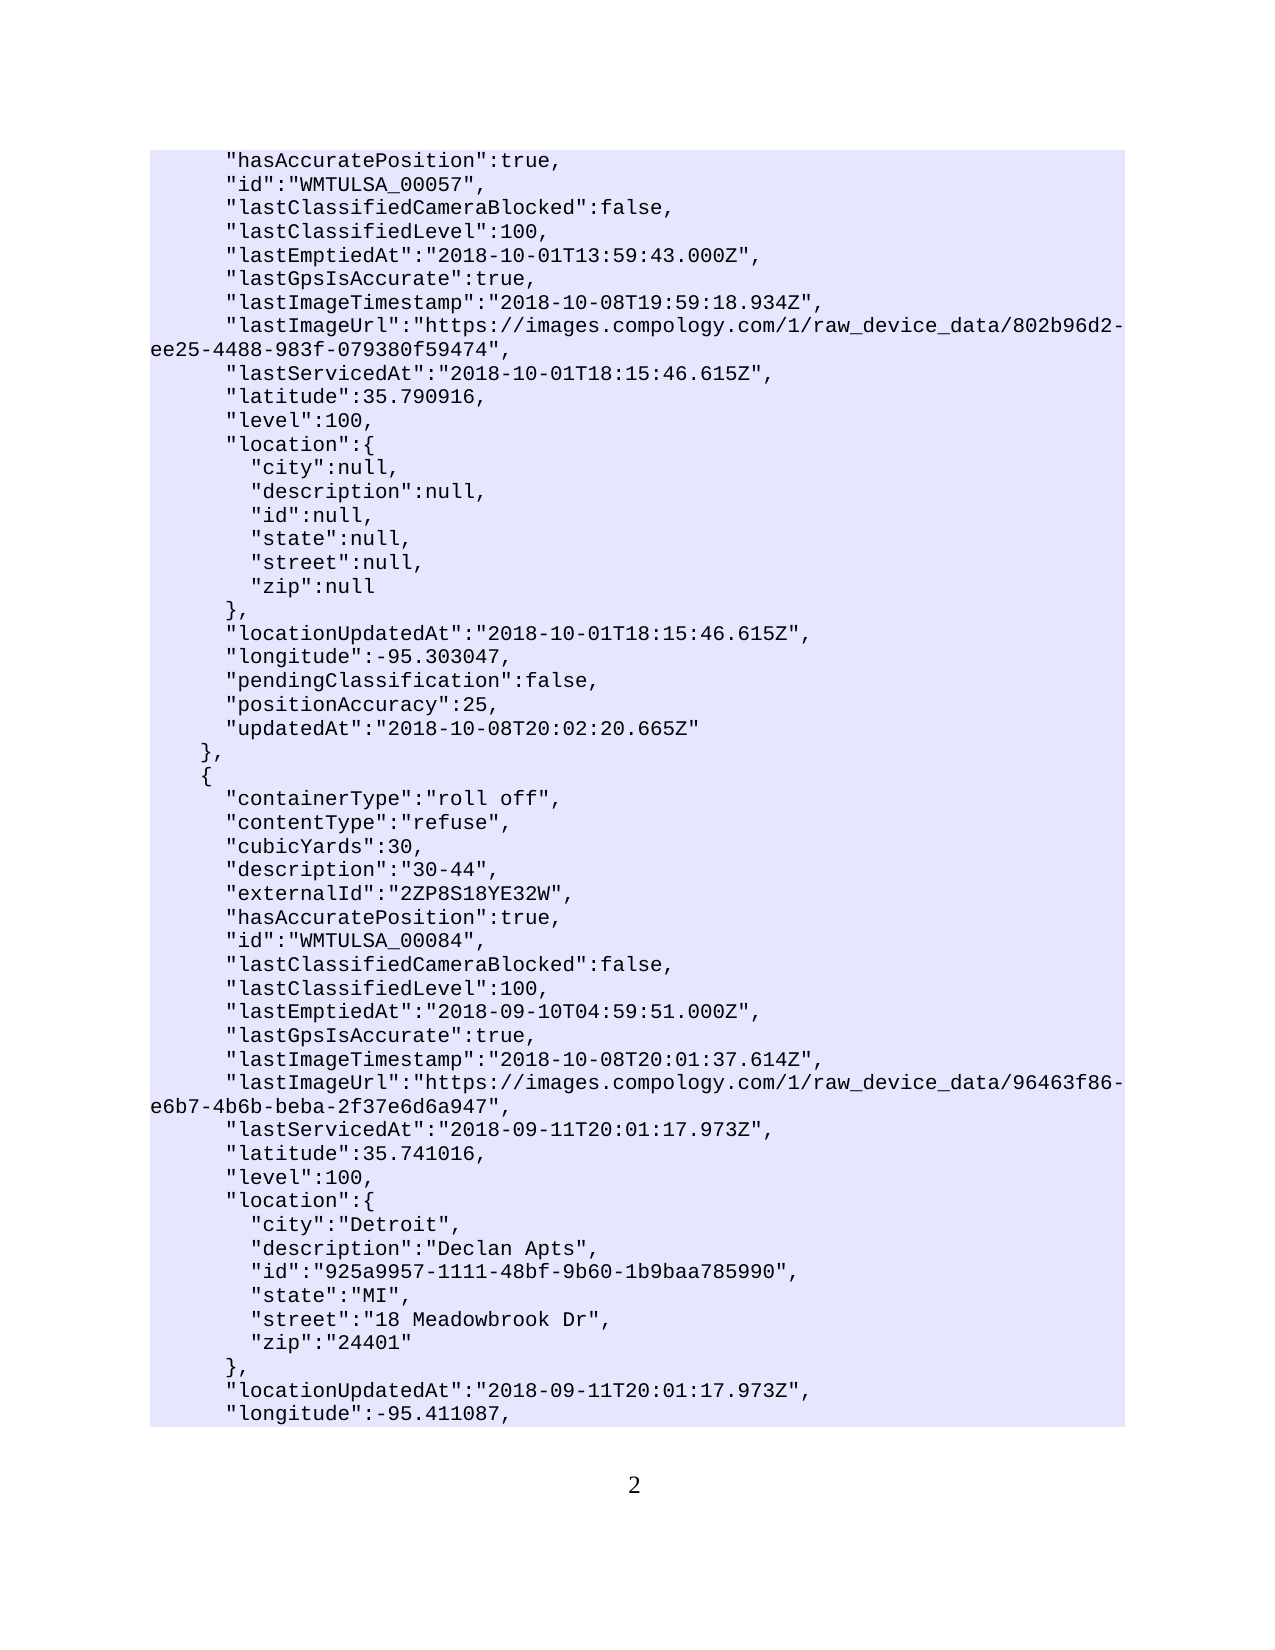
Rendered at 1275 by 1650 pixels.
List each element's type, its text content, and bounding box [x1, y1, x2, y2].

text "level":100, [150, 1167, 1125, 1190]
text "description":null, [150, 481, 1125, 505]
text "description":"30-44", [150, 859, 1125, 883]
text "id":null, [150, 505, 1125, 528]
text "longitude":-95.303047, [150, 647, 1125, 670]
text "containerType":"roll off", [150, 788, 1125, 812]
text "lastClassifiedCameraBlocked":false, [150, 954, 1125, 978]
text "cubicYards":30, [150, 836, 1125, 859]
text "latitude":35.741016, [150, 1143, 1125, 1167]
text "lastClassifiedLevel":100, [150, 221, 1125, 244]
text "location":{ [150, 434, 1125, 457]
text "zip":"24401" [150, 1332, 1125, 1356]
text "lastImageTimestamp":"2018-10-08T19:59:18.934Z", [150, 292, 1125, 316]
text }, [150, 741, 1125, 765]
text "locationUpdatedAt":"2018-09-11T20:01:17.973Z", [150, 1379, 1125, 1403]
text "description":"Declan Apts", [150, 1238, 1125, 1261]
text { [150, 765, 1125, 788]
text "lastClassifiedLevel":100, [150, 978, 1125, 1001]
text }, [150, 599, 1125, 623]
text "hasAccuratePosition":true, [150, 907, 1125, 930]
text "lastClassifiedCameraBlocked":false, [150, 197, 1125, 221]
text "location":{ [150, 1190, 1125, 1214]
text "id":"WMTULSA_00057", [150, 174, 1125, 197]
text "state":"MI", [150, 1285, 1125, 1309]
text "lastServicedAt":"2018-09-11T20:01:17.973Z", [150, 1119, 1125, 1143]
text "externalId":"2ZP8S18YE32W", [150, 883, 1125, 907]
text "lastGpsIsAccurate":true, [150, 1025, 1125, 1048]
text "city":null, [150, 457, 1125, 481]
text "lastImageUrl":"https://images.compology.com/1/raw_device_data/802b96d2-ee25-4488-983f-079380f59474", [150, 316, 1125, 363]
text "lastGpsIsAccurate":true, [150, 268, 1125, 292]
text "id":"WMTULSA_00084", [150, 930, 1125, 954]
text "lastServicedAt":"2018-10-01T18:15:46.615Z", [150, 363, 1125, 386]
text "city":"Detroit", [150, 1214, 1125, 1238]
text "contentType":"refuse", [150, 812, 1125, 836]
text "lastEmptiedAt":"2018-09-10T04:59:51.000Z", [150, 1001, 1125, 1025]
text "positionAccuracy":25, [150, 694, 1125, 717]
text "latitude":35.790916, [150, 386, 1125, 410]
text "pendingClassification":false, [150, 670, 1125, 694]
text "street":null, [150, 552, 1125, 576]
text "zip":null [150, 576, 1125, 599]
text "longitude":-95.411087, [150, 1403, 1125, 1427]
text "lastImageTimestamp":"2018-10-08T20:01:37.614Z", [150, 1048, 1125, 1072]
text "lastImageUrl":"https://images.compology.com/1/raw_device_data/96463f86-e6b7-4b6b-beba-2f37e6d6a947", [150, 1072, 1125, 1119]
text "level":100, [150, 410, 1125, 434]
text "locationUpdatedAt":"2018-10-01T18:15:46.615Z", [150, 623, 1125, 647]
text }, [150, 1356, 1125, 1379]
text "street":"18 Meadowbrook Dr", [150, 1309, 1125, 1332]
text "updatedAt":"2018-10-08T20:02:20.665Z" [150, 717, 1125, 741]
text "hasAccuratePosition":true, [150, 150, 1125, 174]
text "state":null, [150, 528, 1125, 552]
text "lastEmptiedAt":"2018-10-01T13:59:43.000Z", [150, 244, 1125, 268]
text "id":"925a9957-1111-48bf-9b60-1b9baa785990", [150, 1261, 1125, 1285]
